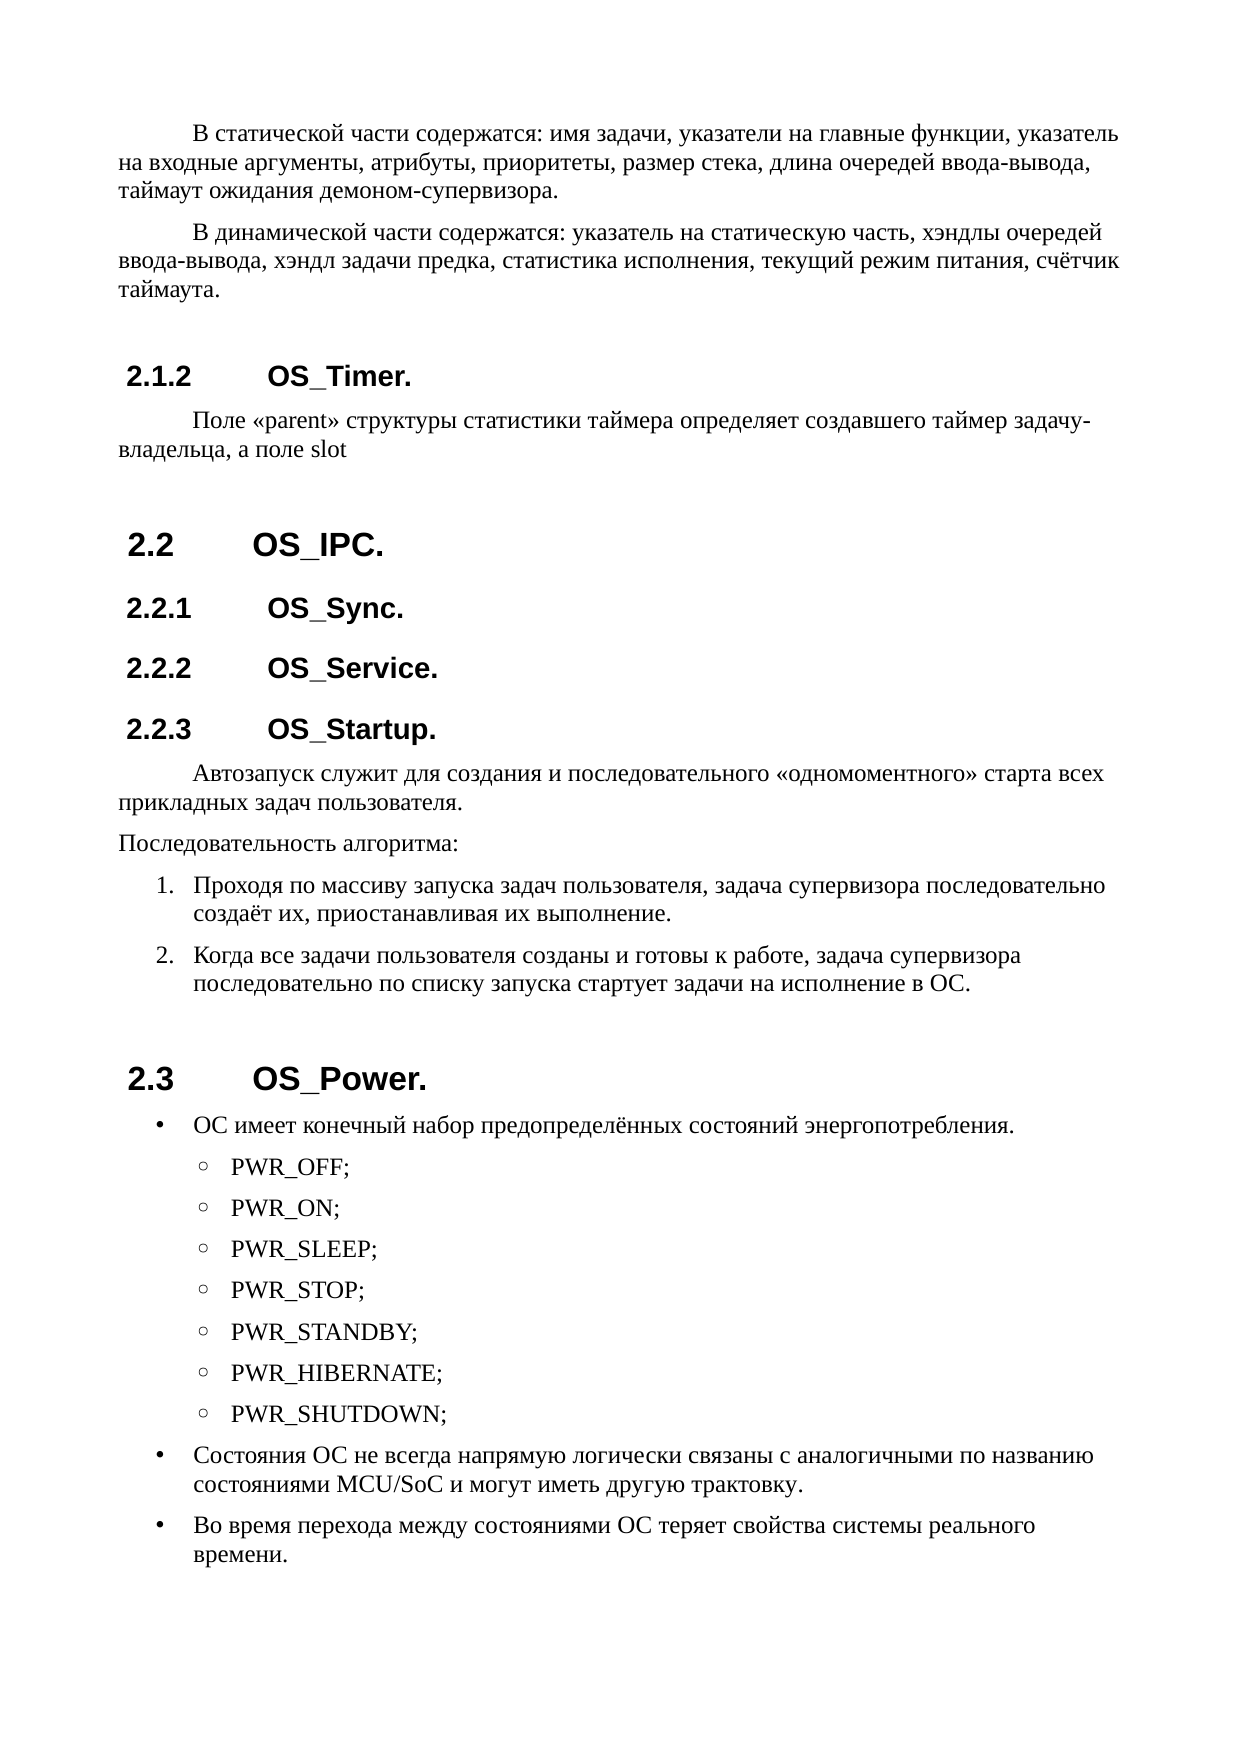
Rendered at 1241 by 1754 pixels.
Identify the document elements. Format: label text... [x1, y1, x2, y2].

list Состояния ОС не всегда напрямую логически связаны с аналогичными по названию состояниями MCU/SoC и могут иметь другую трактовку. [156, 1440, 1122, 1498]
list ОС имеет конечный набор предопределённых состояний энергопотребления. [156, 1110, 1122, 1139]
subtitle OS_IPC. [118, 525, 1122, 563]
list PWR_OFF; [193, 1152, 1122, 1180]
list Когда все задачи пользователя созданы и готовы к работе, задача супервизора последовательно по списку запуска стартует задачи на исполнение в ОС. [156, 940, 1122, 997]
text Автозапуск служит для создания и последовательного «одномоментного» старта всех прикладных задач пользователя. [118, 758, 1122, 816]
list PWR_STANDBY; [193, 1317, 1122, 1345]
list PWR_SHUTDOWN; [193, 1399, 1122, 1428]
list PWR_HIBERNATE; [193, 1358, 1122, 1387]
text В статической части содержатся: имя задачи, указатели на главные функции, указатель на входные аргументы, атрибуты, приоритеты, размер стека, длина очередей ввода-вывода, таймаут ожидания демоном-супервизора. [118, 118, 1122, 204]
list PWR_SLEEP; [193, 1234, 1122, 1263]
subtitle OS_Power. [118, 1059, 1122, 1098]
subtitle OS_Timer. [118, 359, 1122, 393]
subtitle OS_Startup. [118, 712, 1122, 746]
text Последовательность алгоритма: [118, 828, 1122, 857]
list Проходя по массиву запуска задач пользователя, задача супервизора последовательно создаёт их, приостанавливая их выполнение. [156, 870, 1122, 927]
list PWR_STOP; [193, 1275, 1122, 1304]
list Во время перехода между состояниями ОС теряет свойства системы реального времени. [156, 1510, 1122, 1568]
list PWR_ON; [193, 1193, 1122, 1222]
subtitle OS_Sync. [118, 591, 1122, 624]
text В динамической части содержатся: указатель на статическую часть, хэндлы очередей ввода-вывода, хэндл задачи предка, статистика исполнения, текущий режим питания, счётчик таймаута. [118, 217, 1122, 303]
text Поле «parent» структуры статистики таймера определяет создавшего таймер задачу-владельца, а поле slot [118, 405, 1122, 463]
subtitle OS_Service. [118, 651, 1122, 685]
